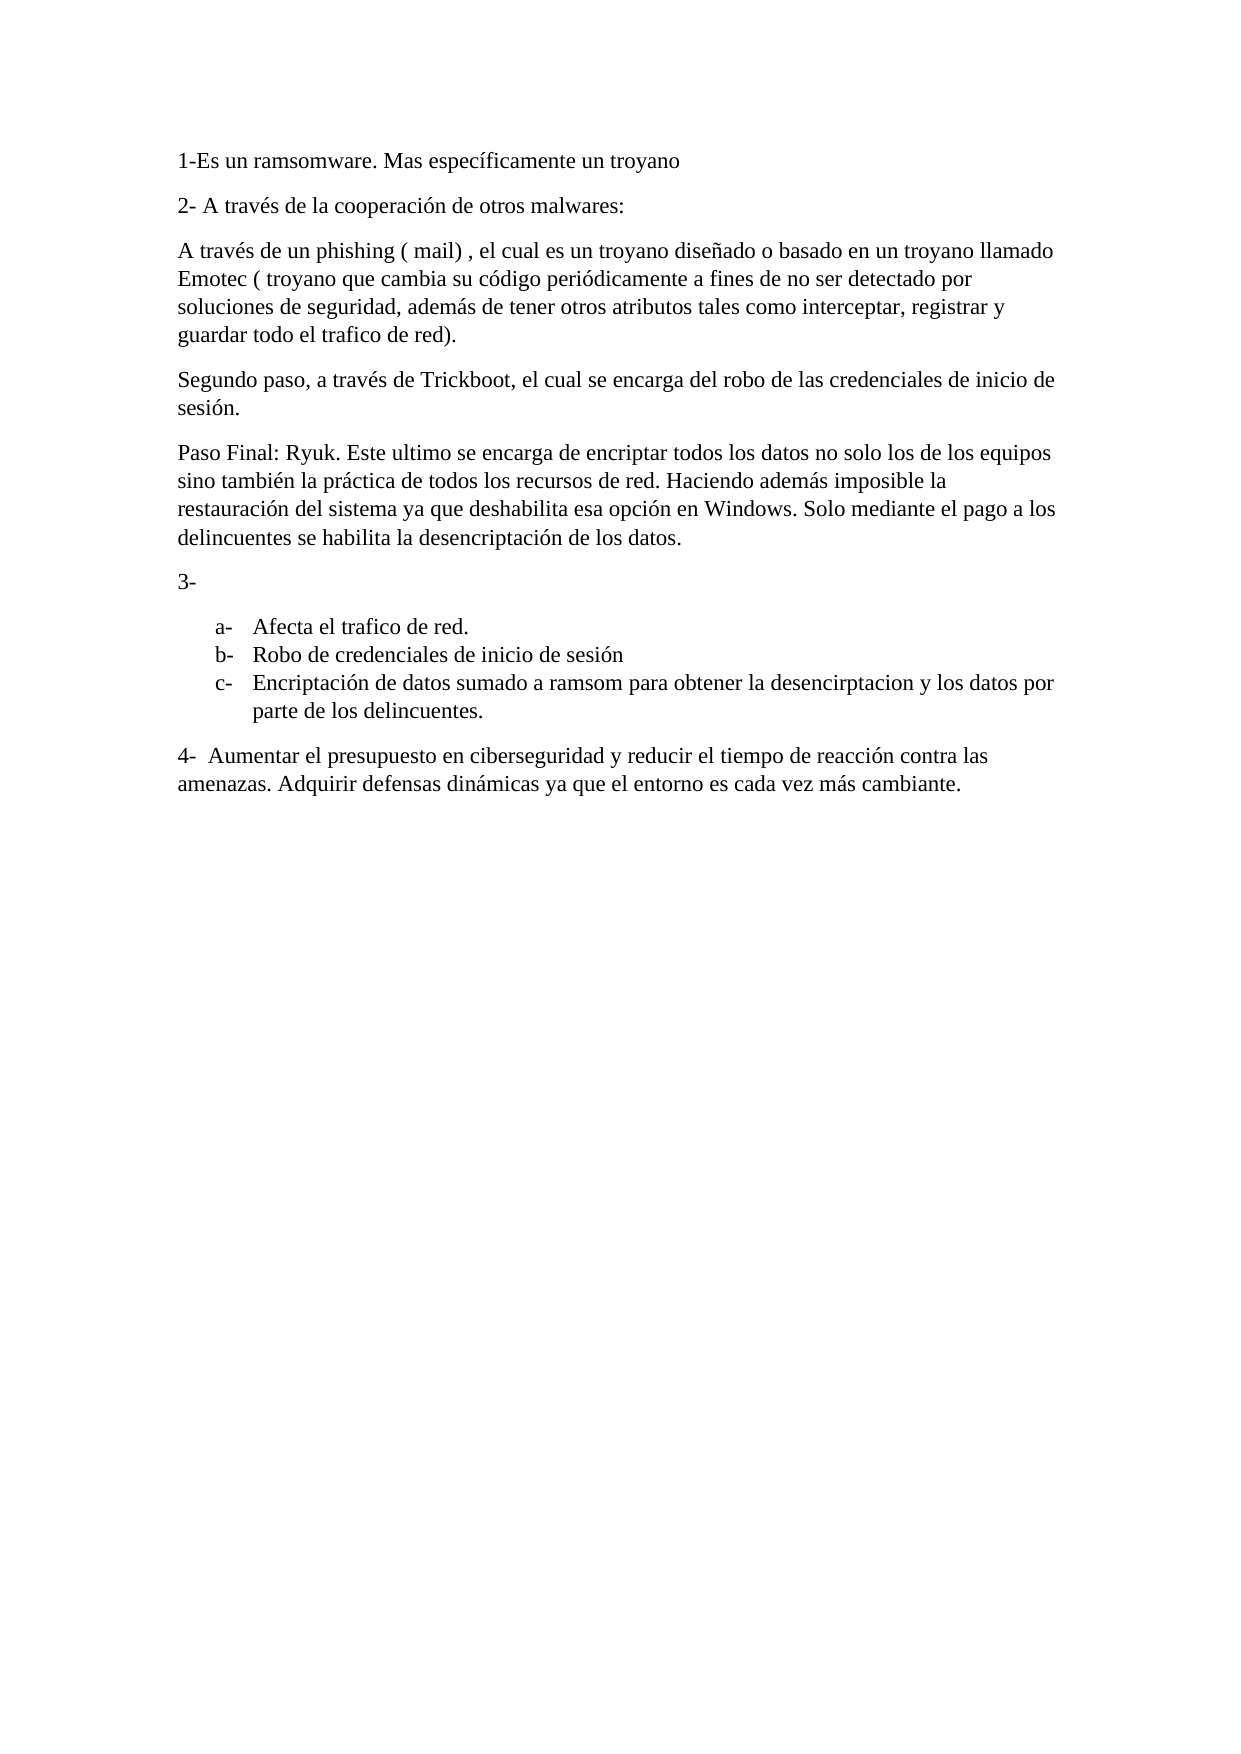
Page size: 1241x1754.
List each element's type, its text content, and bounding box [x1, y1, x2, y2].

list Afecta el trafico de red. [215, 613, 1063, 639]
list Encriptación de datos sumado a ramsom para obtener la desencirptacion y los datos por parte de los delincuentes. [215, 669, 1063, 724]
text 1-Es un ramsomware. Mas específicamente un troyano [177, 148, 1063, 174]
text 2- A través de la cooperación de otros malwares: [177, 192, 1063, 219]
text A través de un phishing ( mail) , el cual es un troyano diseñado o basado en un troyano llamado Emotec ( troyano que cambia su código periódicamente a fines de no ser detectado por soluciones de seguridad, además de tener otros atributos tales como interceptar, registrar y guardar todo el trafico de red). [177, 237, 1063, 348]
text Paso Final: Ryuk. Este ultimo se encarga de encriptar todos los datos no solo los de los equipos sino también la práctica de todos los recursos de red. Haciendo además imposible la restauración del sistema ya que deshabilita esa opción en Windows. Solo mediante el pago a los delincuentes se habilita la desencriptación de los datos. [177, 439, 1063, 550]
list Robo de credenciales de inicio de sesión [215, 641, 1063, 668]
text Segundo paso, a través de Trickboot, el cual se encarga del robo de las credenciales de inicio de sesión. [177, 366, 1063, 421]
text 3- [177, 568, 1063, 595]
text 4- Aumentar el presupuesto en ciberseguridad y reducir el tiempo de reacción contra las amenazas. Adquirir defensas dinámicas ya que el entorno es cada vez más cambiante. [177, 742, 1063, 797]
